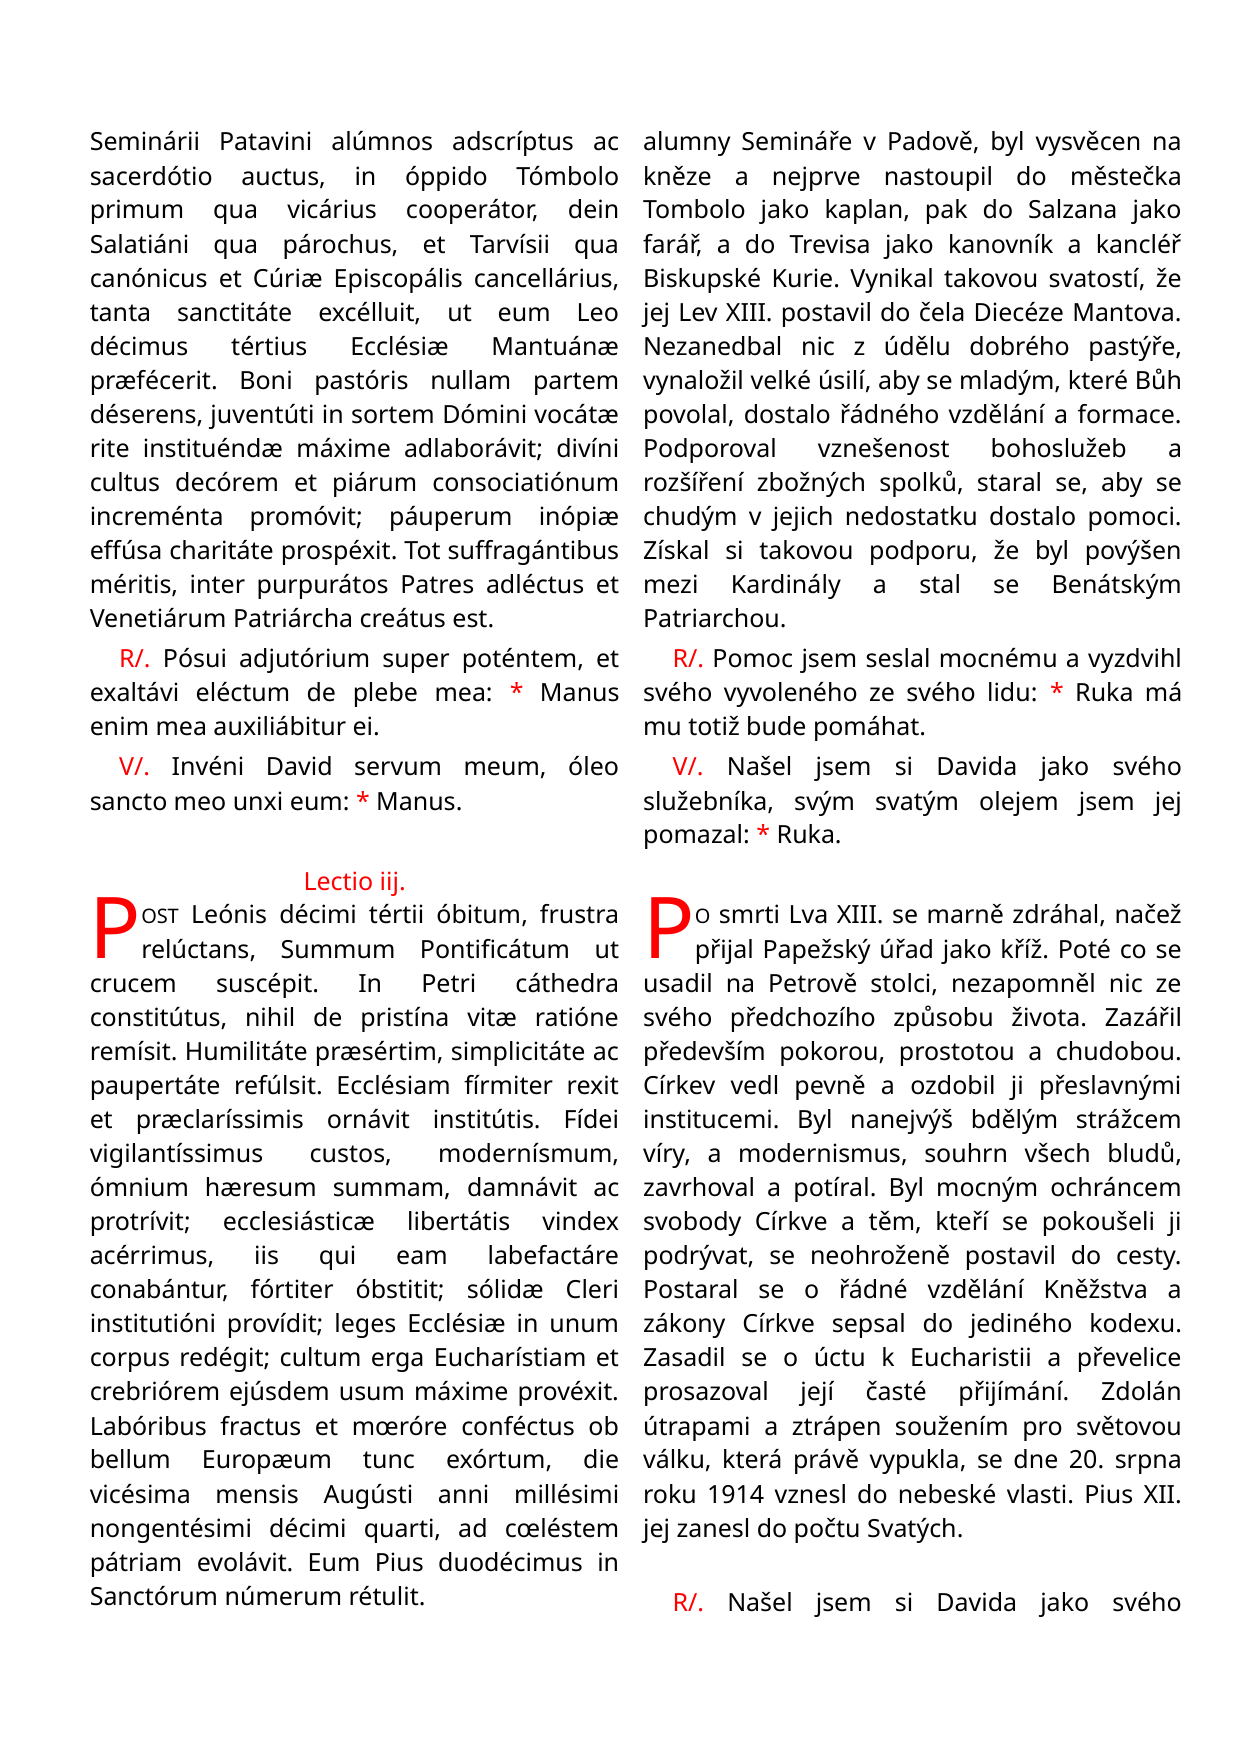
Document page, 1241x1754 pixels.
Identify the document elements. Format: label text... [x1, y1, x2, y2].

table_cell Seminárii Patavini alúmnos adscríptus ac sacerdótio auctus, in óppido Tómbolo primum qua vicárius cooperátor, dein Salatiáni qua párochus, et Tarvísii qua canónicus et Cúriæ Episcopális cancellárius, tanta sanctitáte excélluit, ut eum Leo décimus tértius Ecclésiæ Mantuánæ præfécerit. Boni pastóris nullam partem déserens, juventúti in sortem Dómini vocátæ rite instituéndæ máxime adlaborávit; divíni cultus decórem et piárum consociatiónum increménta promóvit; páuperum inópiæ effúsa charitáte prospéxit. Tot suffragántibus méritis, inter purpurátos Patres adléctus et Venetiárum Patriárcha creátus est. R/. Pósui adjutórium super poténtem, et exaltávi eléctum de plebe mea: * Manus enim mea auxiliábitur ei. V/. Invéni David servum meum, óleo sancto meo unxi eum: * Manus. [78, 118, 631, 857]
table_cell Lectio iij. Post Leónis décimi tértii óbitum, frustra relúctans, Summum Pontificátum ut crucem suscépit. In Petri cáthedra constitútus, nihil de pristína vitæ ratióne remísit. Humilitáte præsértim, simplicitáte ac paupertáte refúlsit. Ecclésiam fírmiter rexit et præclaríssimis ornávit institútis. Fídei vigilantíssimus custos, modernísmum, ómnium hæresum summam, damnávit ac protrívit; ecclesiásticæ libertátis vindex acérrimus, iis qui eam labefactáre conabántur, fórtiter óbstitit; sólidæ Cleri institutióni provídit; leges Ecclésiæ in unum corpus redégit; cultum erga Eucharístiam et crebriórem ejúsdem usum máxime provéxit. Labóribus fractus et mœróre conféctus ob bellum Europæum tunc exórtum, die vicésima mensis Augústi anni millésimi nongentésimi décimi quarti, ad cœléstem pátriam evolávit. Eum Pius duodécimus in Sanctórum númerum rétulit. [78, 857, 631, 1624]
table_cell alumny Semináře v Padově, byl vysvěcen na kněze a nejprve nastoupil do městečka Tombolo jako kaplan, pak do Salzana jako farář, a do Trevisa jako kanovník a kancléř Biskupské Kurie. Vynikal takovou svatostí, že jej Lev XIII. postavil do čela Diecéze Mantova. Nezanedbal nic z údělu dobrého pastýře, vynaložil velké úsilí, aby se mladým, které Bůh povolal, dostalo řádného vzdělání a formace. Podporoval vznešenost bohoslužeb a rozšíření zbožných spolků, staral se, aby se chudým v jejich nedostatku dostalo pomoci. Získal si takovou podporu, že byl povýšen mezi Kardinály a stal se Benátským Patriarchou. R/. Pomoc jsem seslal mocnému a vyzdvihl svého vyvoleného ze svého lidu: * Ruka má mu totiž bude pomáhat. V/. Našel jsem si Davida jako svého služebníka, svým svatým olejem jsem jej pomazal: * Ruka. [631, 118, 1194, 857]
table_cell Po smrti Lva XIII. se marně zdráhal, načež přijal Papežský úřad jako kříž. Poté co se usadil na Petrově stolci, nezapomněl nic ze svého předchozího způsobu života. Zazářil především pokorou, prostotou a chudobou. Církev vedl pevně a ozdobil ji přeslavnými institucemi. Byl nanejvýš bdělým strážcem víry, a modernismus, souhrn všech bludů, zavrhoval a potíral. Byl mocným ochráncem svobody Církve a těm, kteří se pokoušeli ji podrývat, se neohroženě postavil do cesty. Postaral se o řádné vzdělání Kněžstva a zákony Církve sepsal do jediného kodexu. Zasadil se o úctu k Eucharistii a převelice prosazoval její časté přijímání. Zdolán útrapami a ztrápen soužením pro světovou válku, která právě vypukla, se dne 20. srpna roku 1914 vznesl do nebeské vlasti. Pius XII. jej zanesl do počtu Svatých. R/. Našel jsem si Davida jako svého [631, 857, 1194, 1624]
